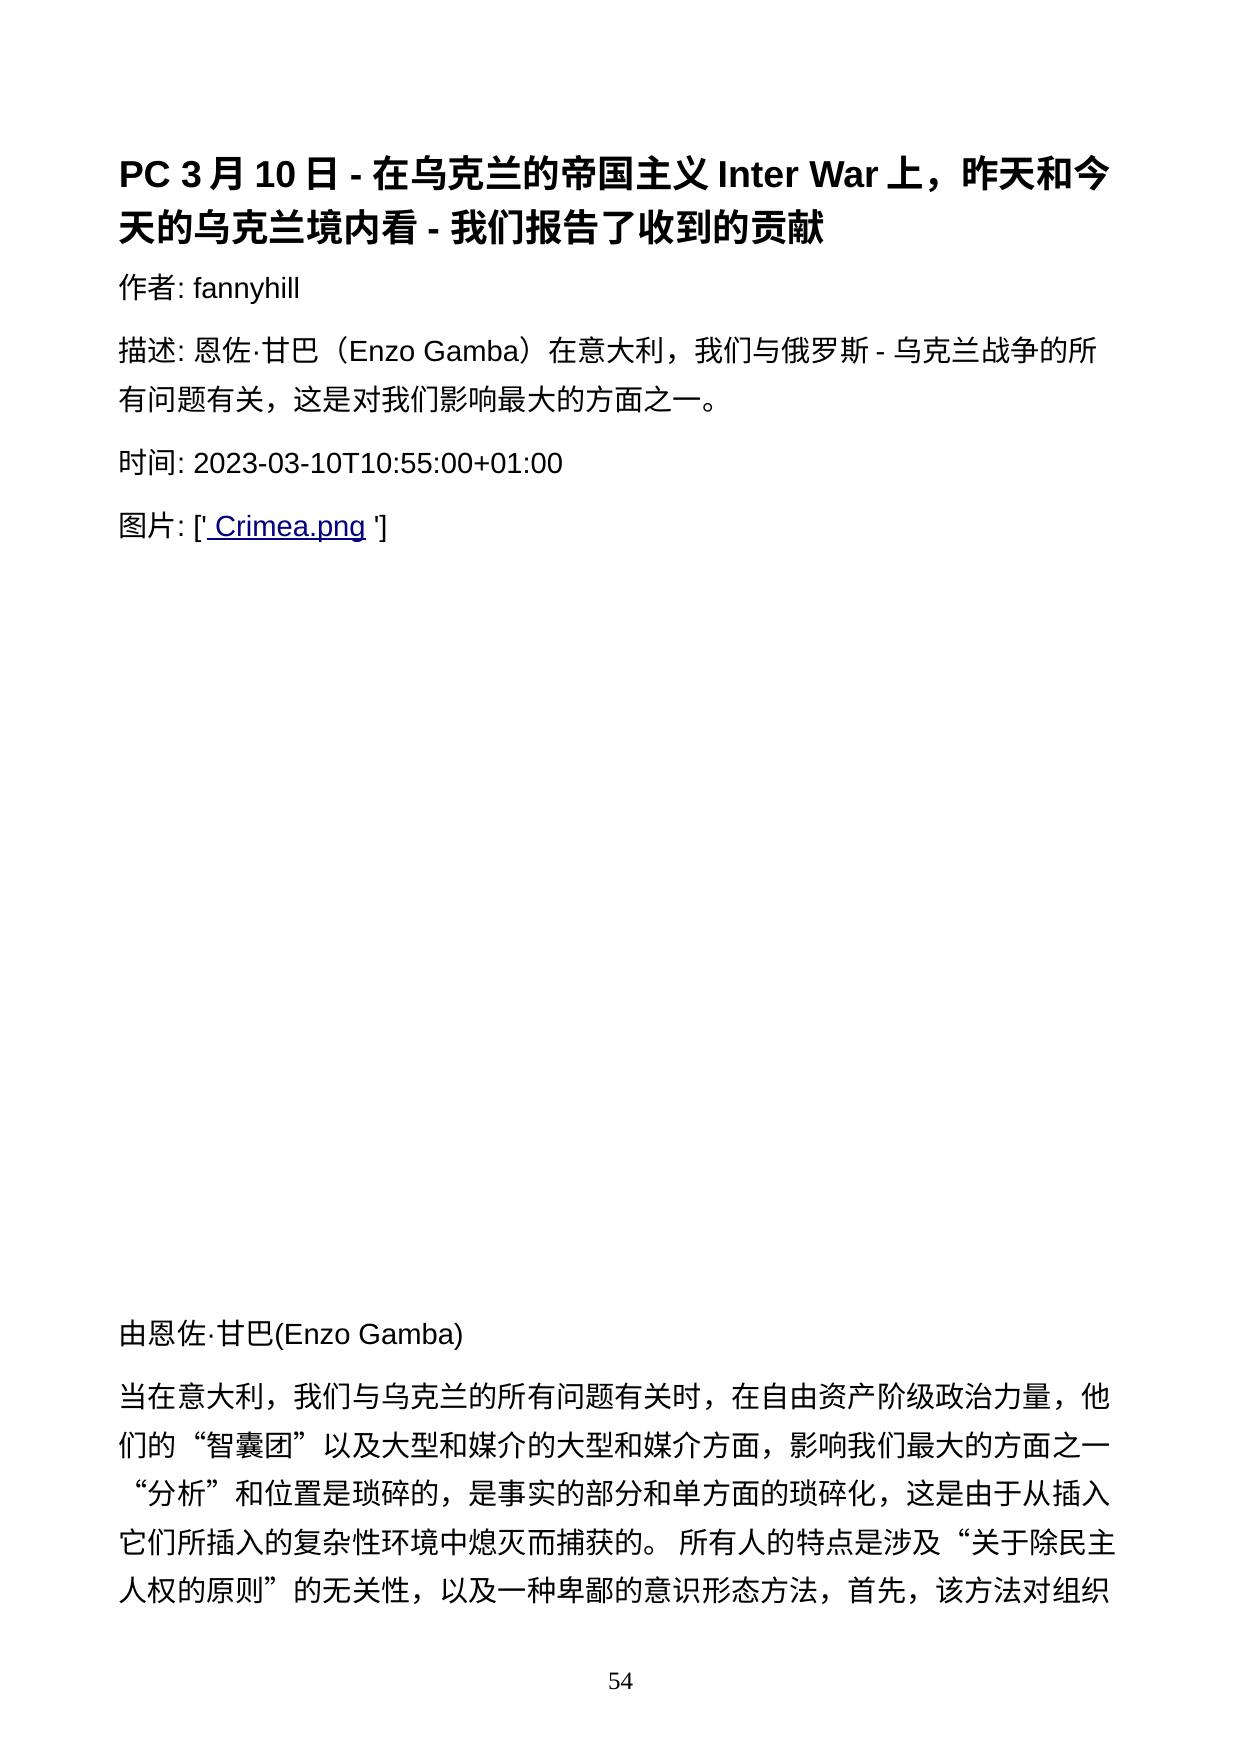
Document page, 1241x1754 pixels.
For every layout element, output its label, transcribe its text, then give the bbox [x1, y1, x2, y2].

text 作者: fannyhill [118, 264, 1122, 307]
text 由恩佐·甘巴(Enzo Gamba) [118, 566, 1122, 1353]
text 当在意大利，我们与乌克兰的所有问题有关时，在自由资产阶级政治力量，他们的“智囊团”以及大型和媒介的大型和媒介方面，影响我们最大的方面之一“分析”和位置是琐碎的，是事实的部分和单方面的琐碎化，这是由于从插入它们所插入的复杂性环境中熄灭而捕获的。 所有人的特点是涉及“关于除民主人权的原则”的无关性，以及一种卑鄙的意识形态方法，首先，该方法对组织 [118, 1374, 1122, 1610]
text 描述: 恩佐·甘巴（Enzo Gamba）在意大利，我们与俄罗斯 - 乌克兰战争的所有问题有关，这是对我们影响最大的方面之一。 [118, 328, 1122, 418]
text 时间: 2023-03-10T10:55:00+01:00 [118, 439, 1122, 482]
subtitle PC 3月10日 - 在乌克兰的帝国主义Inter War上，昨天和今天的乌克兰境内看 - 我们报告了收到的贡献 [118, 143, 1122, 252]
text 图片: [' Crimea.png '] [118, 502, 1122, 545]
